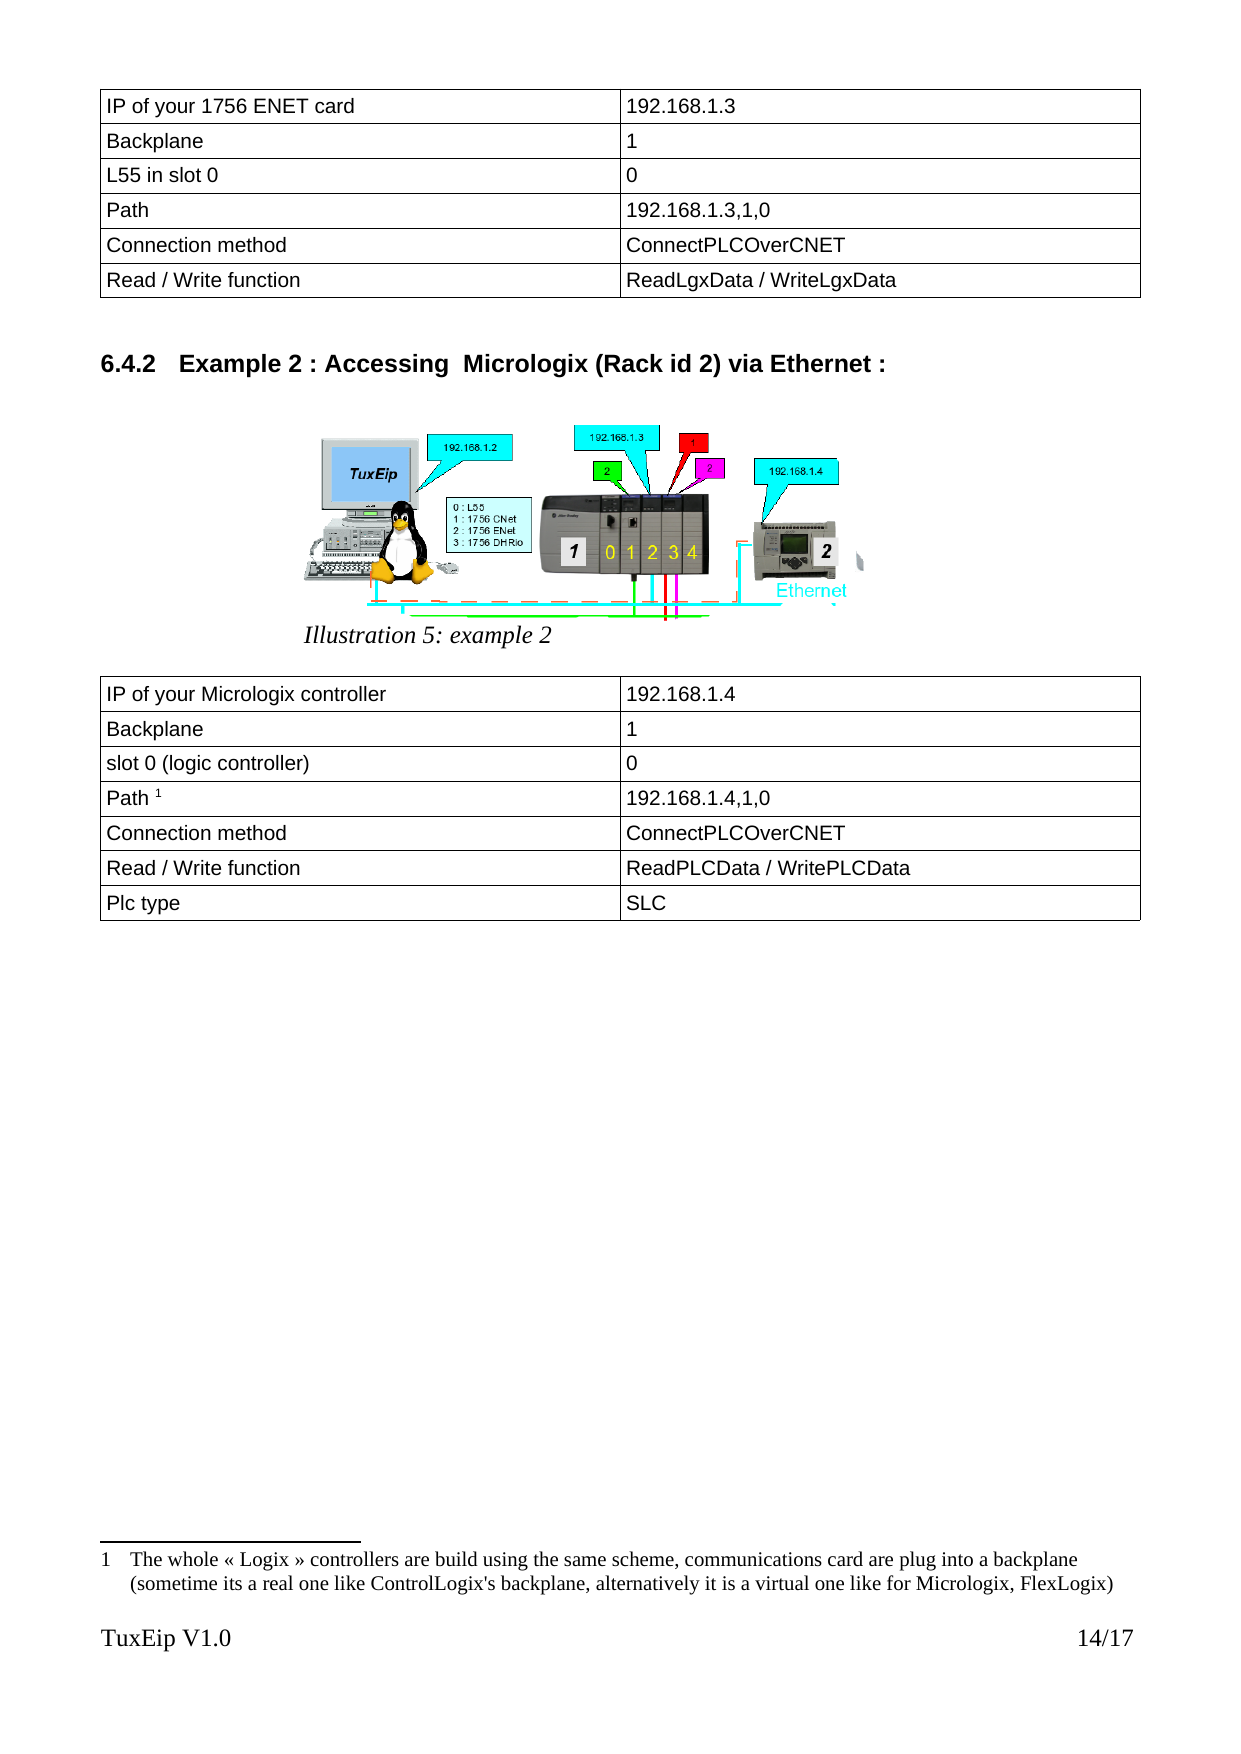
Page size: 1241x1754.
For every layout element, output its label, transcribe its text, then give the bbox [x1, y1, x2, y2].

table_cell 192.168.1.3,1,0 [621, 194, 1140, 228]
table_cell Path [101, 194, 620, 228]
table_cell Backplane [101, 124, 620, 158]
table_cell 0 [621, 747, 1140, 781]
table_cell Read / Write function [101, 851, 620, 885]
subtitle Example 2 : Accessing Micrologix (Rack id 2) via Ethernet : [100, 350, 1140, 378]
table_cell ConnectPLCOverCNET [621, 229, 1140, 262]
table_cell Plc type [101, 886, 620, 920]
table_cell ConnectPLCOverCNET [621, 817, 1140, 850]
table_header 192.168.1.4 [621, 677, 1140, 711]
picture [303, 425, 864, 621]
table_cell Connection method [101, 229, 620, 262]
table_cell Backplane [101, 712, 620, 746]
table_cell Read / Write function [101, 264, 620, 297]
table_cell SLC [621, 886, 1140, 920]
table_cell ReadPLCData / WritePLCData [621, 851, 1140, 885]
table_cell 192.168.1.4,1,0 [621, 782, 1140, 816]
text Illustration 5: example 2 [304, 621, 863, 649]
table_cell slot 0 (logic controller) [101, 747, 620, 781]
table_header 192.168.1.3 [621, 90, 1140, 123]
table_cell L55 in slot 0 [101, 159, 620, 193]
table_cell 1 [621, 712, 1140, 746]
table_header IP of your Micrologix controller [101, 677, 620, 711]
table_cell 1 [621, 124, 1140, 158]
table_cell Connection method [101, 817, 620, 850]
table_cell Path [101, 782, 620, 816]
table_header IP of your 1756 ENET card [101, 90, 620, 123]
table_cell ReadLgxData / WriteLgxData [621, 264, 1140, 297]
table_cell 0 [621, 159, 1140, 193]
